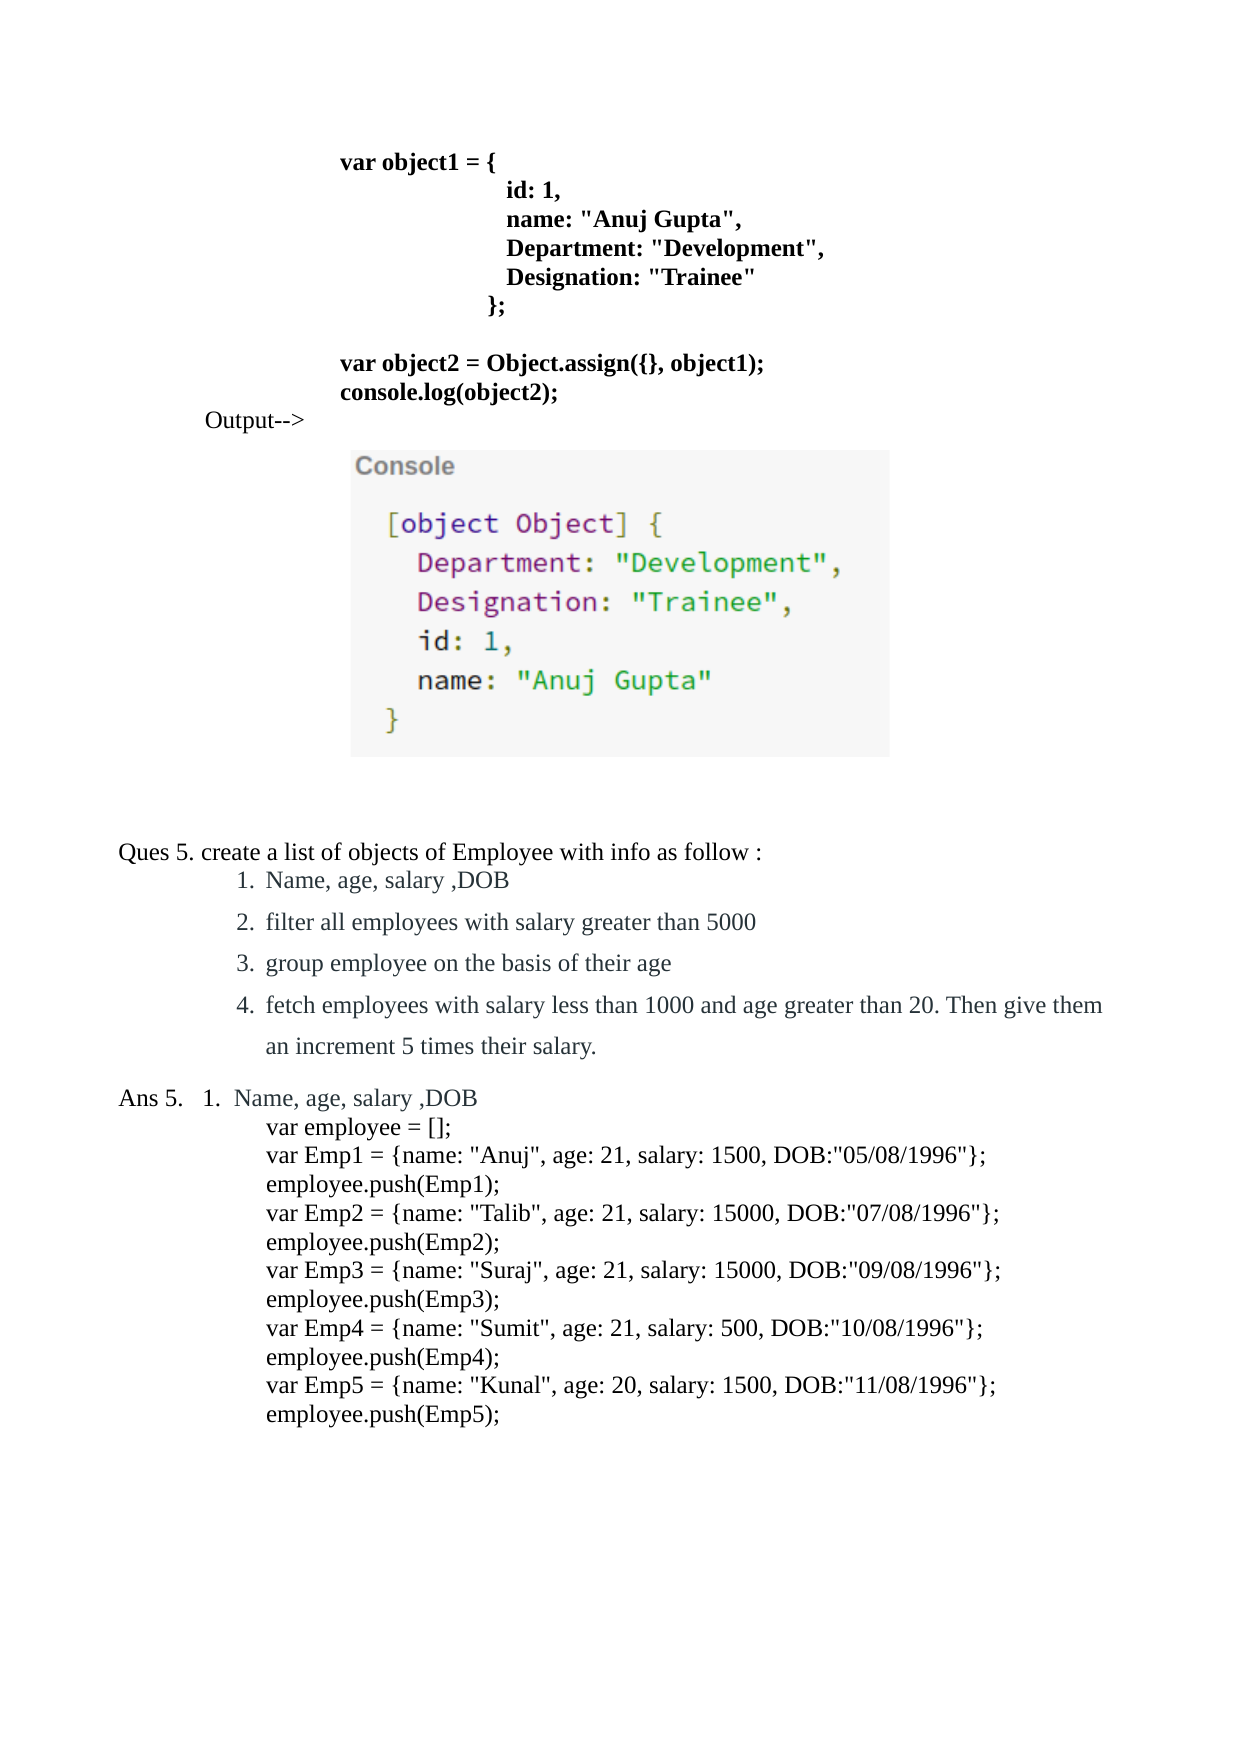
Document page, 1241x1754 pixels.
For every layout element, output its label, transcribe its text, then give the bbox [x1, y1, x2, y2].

text var Emp5 = {name: "Kunal", age: 20, salary: 1500, DOB:"11/08/1996"}; [118, 1370, 1122, 1399]
picture [350, 450, 890, 757]
text var Emp2 = {name: "Talib", age: 21, salary: 15000, DOB:"07/08/1996"}; [118, 1198, 1122, 1227]
text employee.push(Emp5); [118, 1399, 1122, 1428]
text console.log(object2); [118, 377, 1122, 406]
list group employee on the basis of their age [236, 948, 1107, 977]
text var Emp1 = {name: "Anuj", age: 21, salary: 1500, DOB:"05/08/1996"}; [118, 1140, 1122, 1169]
text var object2 = Object.assign({}, object1); [118, 348, 1122, 377]
text var object1 = { [118, 147, 1122, 176]
text Output--> [118, 406, 1122, 434]
text var Emp4 = {name: "Sumit", age: 21, salary: 500, DOB:"10/08/1996"}; [118, 1313, 1122, 1342]
list fetch employees with salary less than 1000 and age greater than 20. Then give them an increment 5 times their salary. [236, 990, 1107, 1060]
text var Emp3 = {name: "Suraj", age: 21, salary: 15000, DOB:"09/08/1996"}; [118, 1255, 1122, 1284]
text employee.push(Emp3); [118, 1284, 1122, 1313]
text Designation: "Trainee" [118, 262, 1122, 291]
text name: "Anuj Gupta", [118, 204, 1122, 233]
text Ques 5. create a list of objects of Employee with info as follow : [118, 837, 1122, 866]
list filter all employees with salary greater than 5000 [236, 907, 1107, 936]
text employee.push(Emp4); [118, 1342, 1122, 1370]
text Department: "Development", [118, 233, 1122, 262]
text var employee = []; [118, 1112, 1122, 1140]
text employee.push(Emp1); [118, 1169, 1122, 1198]
list Name, age, salary ,DOB [236, 866, 1107, 894]
text employee.push(Emp2); [118, 1227, 1122, 1255]
text Ans 5. 1. Name, age, salary ,DOB [118, 1083, 1122, 1112]
text id: 1, [118, 176, 1122, 204]
text }; [118, 291, 1122, 319]
